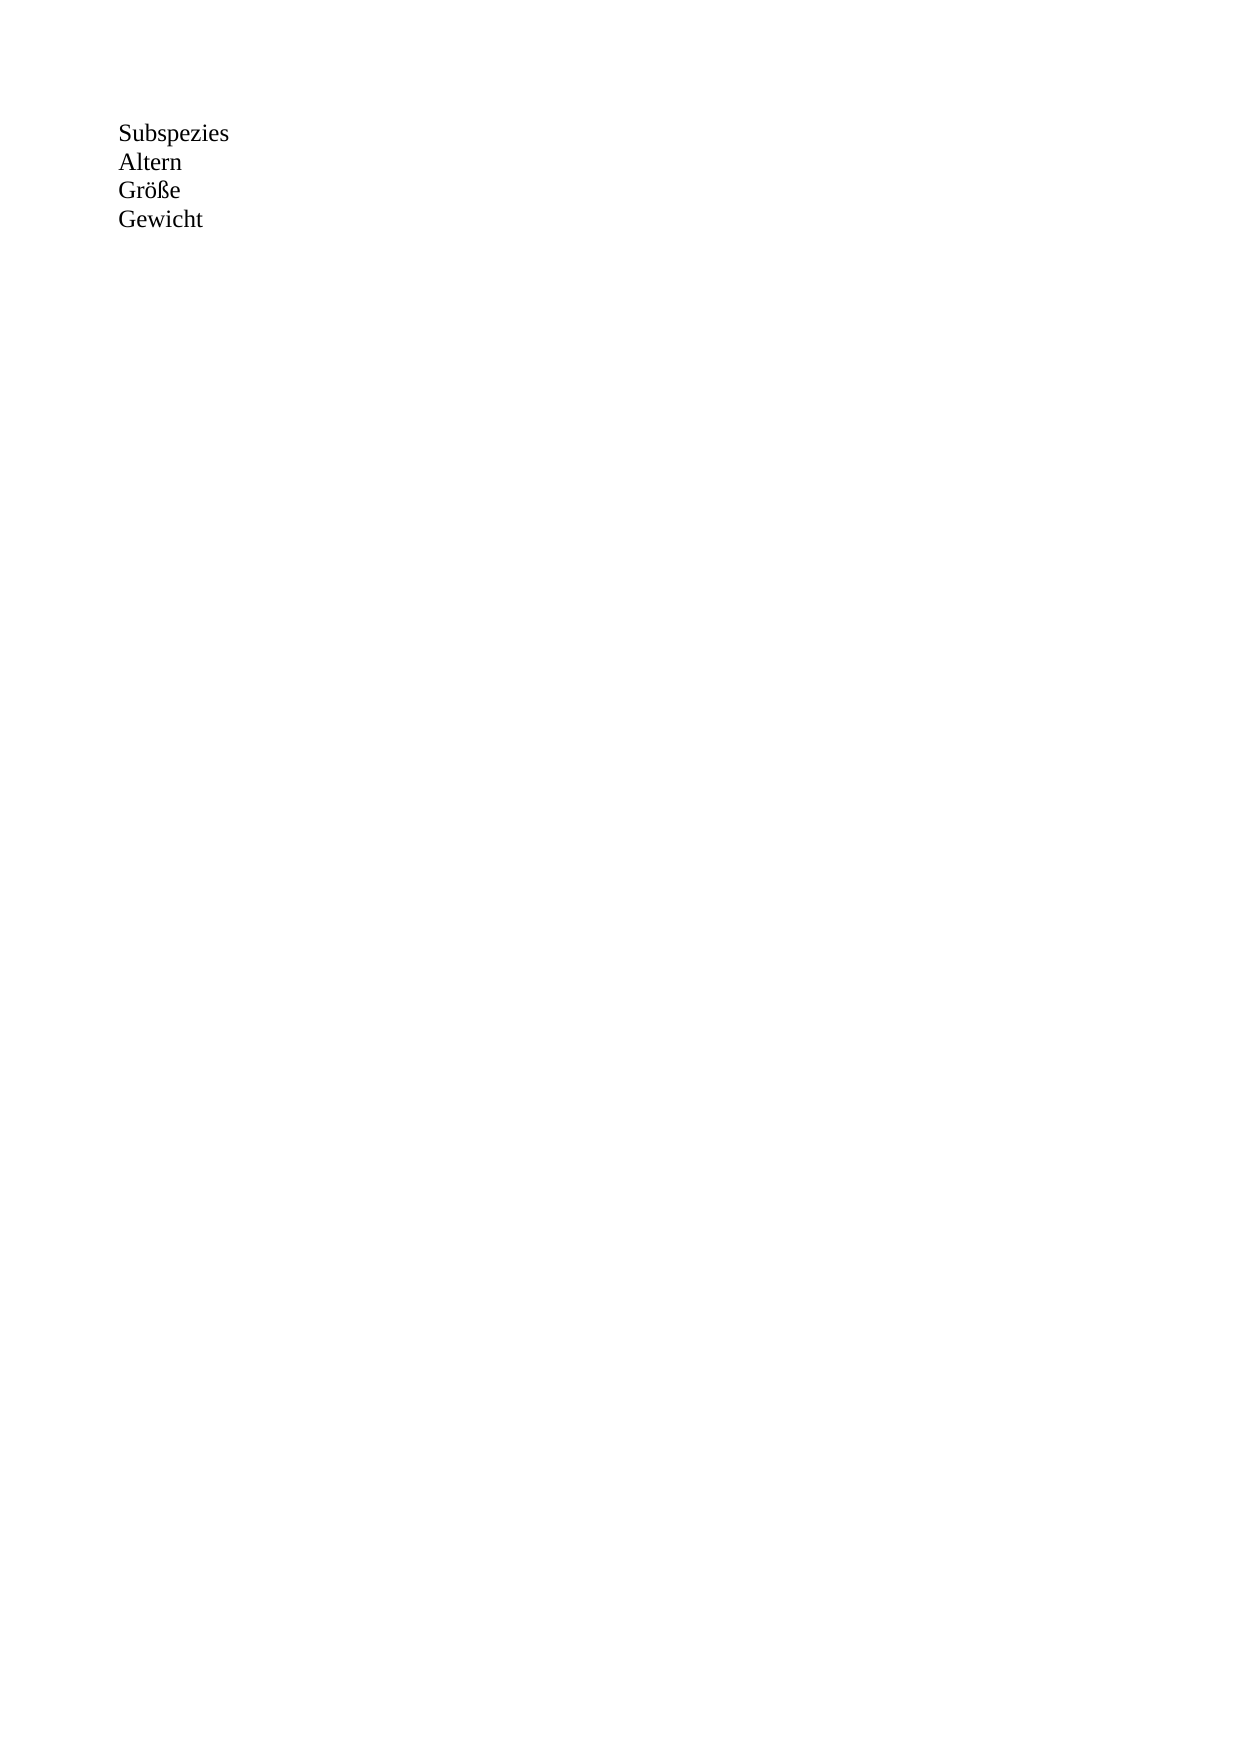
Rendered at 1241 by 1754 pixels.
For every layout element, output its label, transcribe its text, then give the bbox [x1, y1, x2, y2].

text Subspezies [118, 118, 1122, 147]
text Gewicht [118, 204, 1122, 233]
text Altern [118, 147, 1122, 176]
text Größe [118, 176, 1122, 204]
